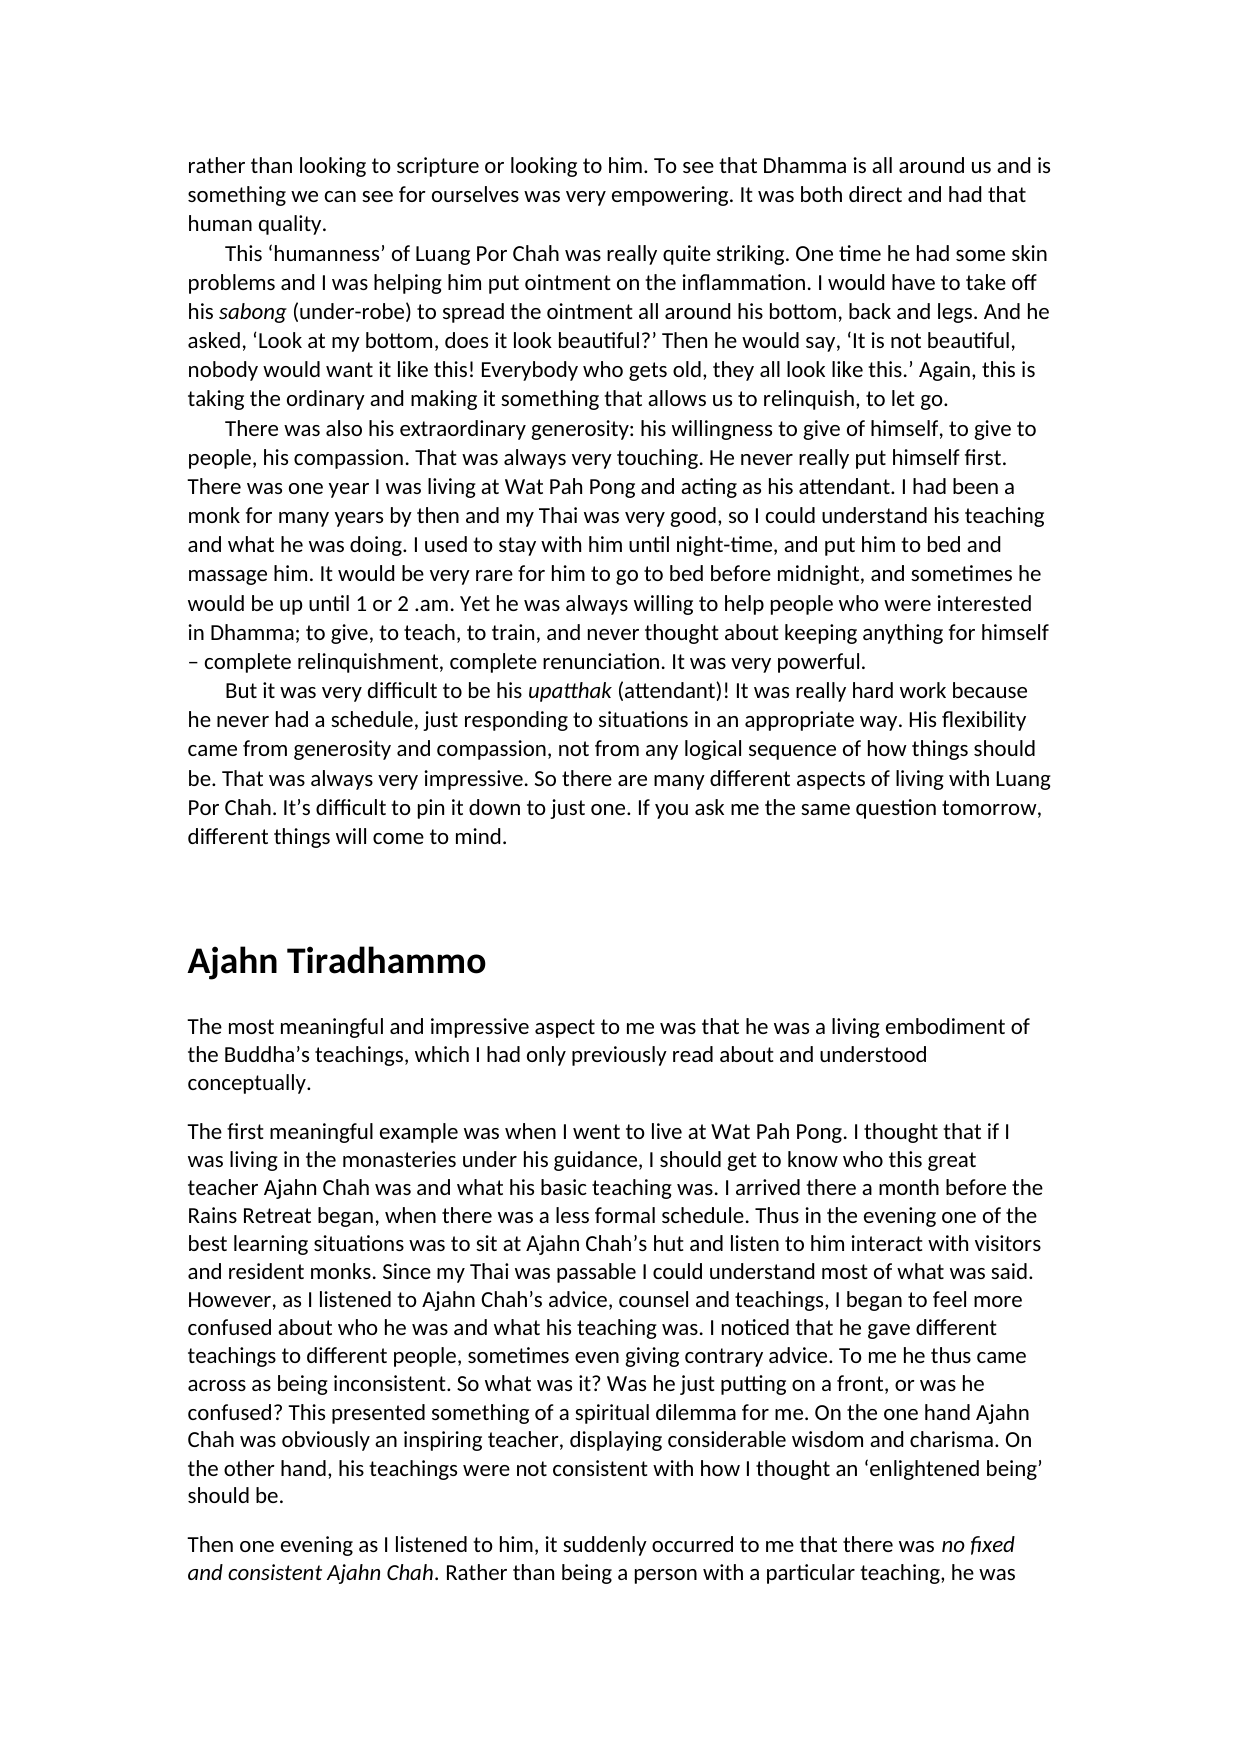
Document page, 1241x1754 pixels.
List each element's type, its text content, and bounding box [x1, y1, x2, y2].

text Then one evening as I listened to him, it suddenly occurred to me that there was no fixed and consistent Ajahn Chah. Rather than being a person with a particular teaching, he was [187, 1531, 1053, 1587]
text Ajahn Tiradhammo [187, 937, 1053, 983]
text The first meaningful example was when I went to live at Wat Pah Pong. I thought that if I was living in the monasteries under his guidance, I should get to know who this great teacher Ajahn Chah was and what his basic teaching was. I arrived there a month before the Rains Retreat began, when there was a less formal schedule. Thus in the evening one of the best learning situations was to sit at Ajahn Chah’s hut and listen to him interact with visitors and resident monks. Since my Thai was passable I could understand most of what was said. However, as I listened to Ajahn Chah’s advice, counsel and teachings, I began to feel more confused about who he was and what his teaching was. I noticed that he gave different teachings to different people, sometimes even giving contrary advice. To me he thus came across as being inconsistent. So what was it? Was he just putting on a front, or was he confused? This presented something of a spiritual dilemma for me. On the one hand Ajahn Chah was obviously an inspiring teacher, displaying considerable wisdom and charisma. On the other hand, his teachings were not consistent with how I thought an ‘enlightened being’ should be. [187, 1117, 1053, 1510]
text rather than looking to scripture or looking to him. To see that Dhamma is all around us and is something we can see for ourselves was very empowering. It was both direct and had that human quality. [187, 150, 1053, 237]
text There was also his extraordinary generosity: his willingness to give of himself, to give to people, his compassion. That was always very touching. He never really put himself first. There was one year I was living at Wat Pah Pong and acting as his attendant. I had been a monk for many years by then and my Thai was very good, so I could understand his teaching and what he was doing. I used to stay with him until night-time, and put him to bed and massage him. It would be very rare for him to go to bed before midnight, and sometimes he would be up until 1 or 2 .am. Yet he was always willing to help people who were interested in Dhamma; to give, to teach, to train, and never thought about keeping anything for himself – complete relinquishment, complete renunciation. It was very powerful. [187, 412, 1053, 675]
text But it was very difficult to be his upatthak (attendant)! It was really hard work because he never had a schedule, just responding to situations in an appropriate way. His flexibility came from generosity and compassion, not from any logical sequence of how things should be. That was always very impressive. So there are many different aspects of living with Luang Por Chah. It’s difficult to pin it down to just one. If you ask me the same question tomorrow, different things will come to mind. [187, 675, 1053, 850]
text The most meaningful and impressive aspect to me was that he was a living embodiment of the Buddha’s teachings, which I had only previously read about and understood conceptually. [187, 1012, 1053, 1097]
text This ‘humanness’ of Luang Por Chah was really quite striking. One time he had some skin problems and I was helping him put ointment on the inflammation. I would have to take off his sabong (under-robe) to spread the ointment all around his bottom, back and legs. And he asked, ‘Look at my bottom, does it look beautiful?’ Then he would say, ‘It is not beautiful, nobody would want it like this! Everybody who gets old, they all look like this.’ Again, this is taking the ordinary and making it something that allows us to relinquish, to let go. [187, 237, 1053, 412]
